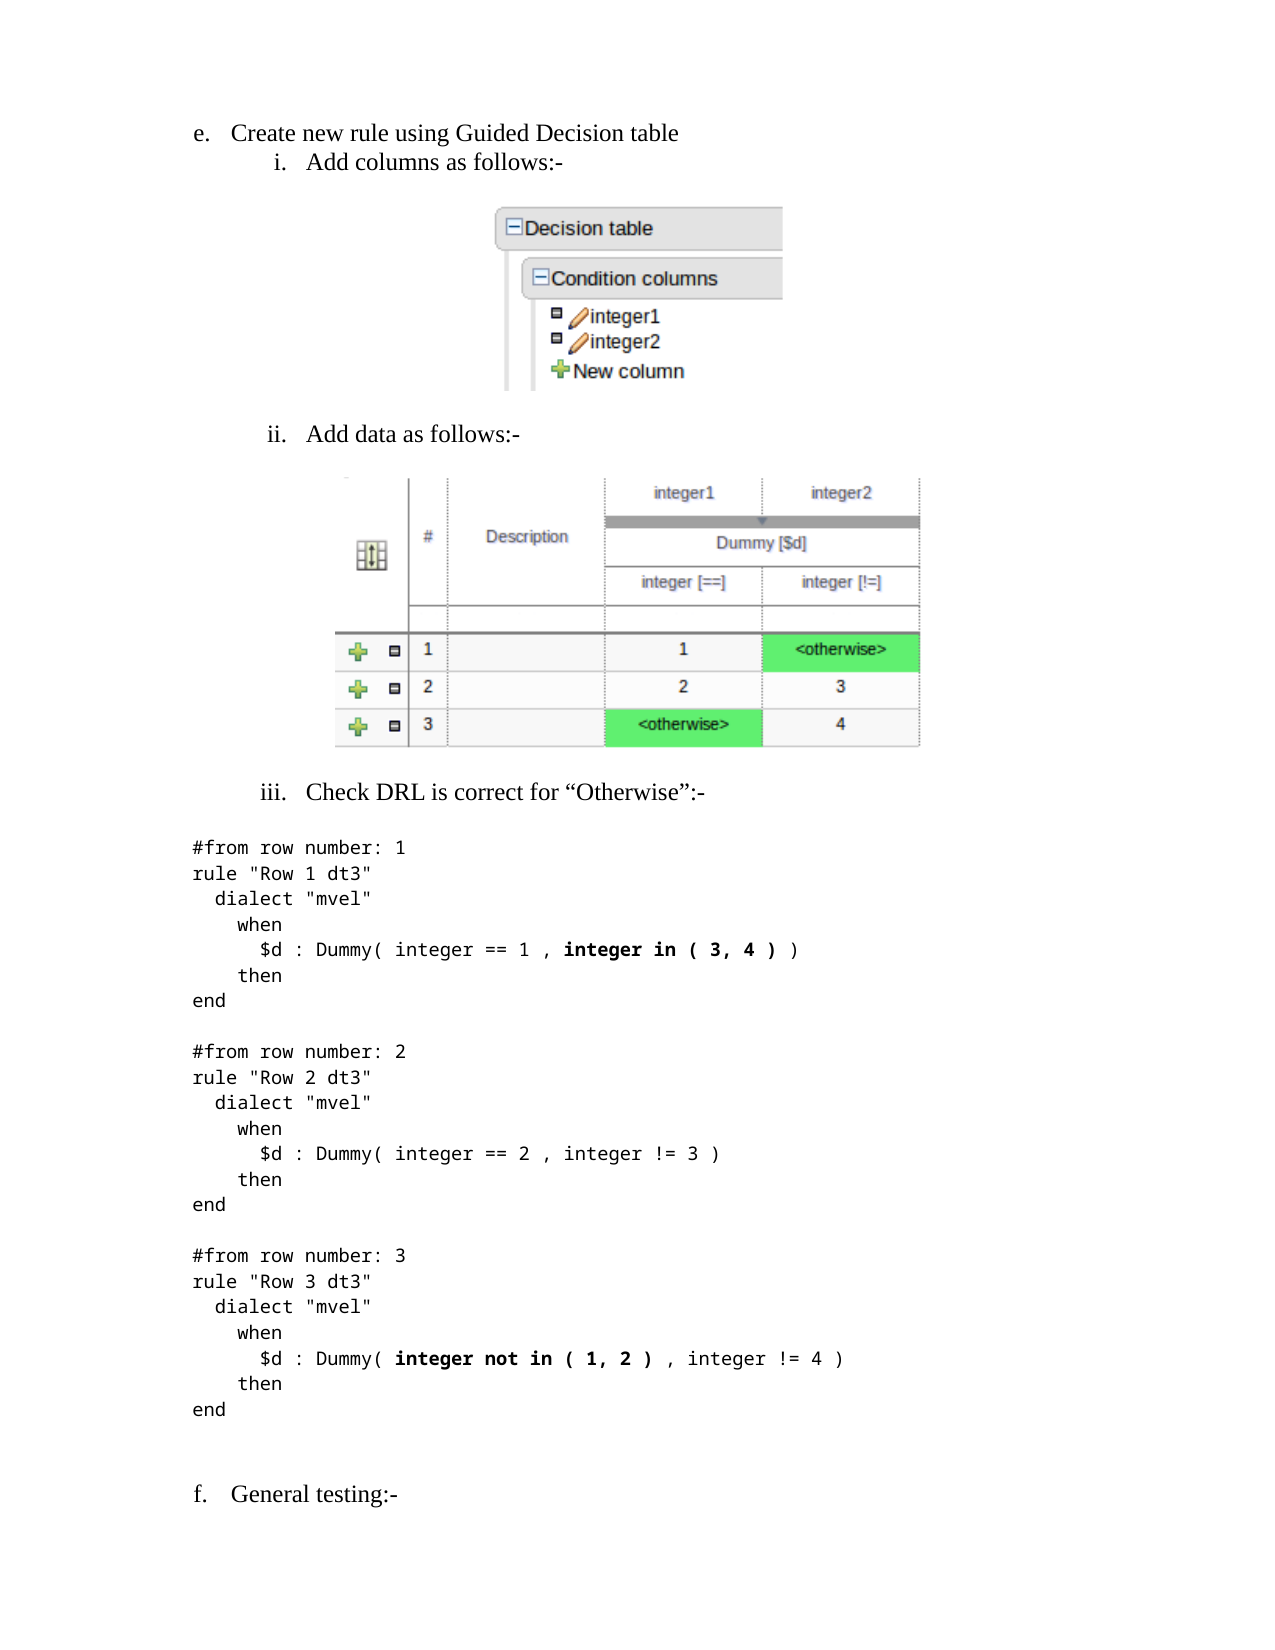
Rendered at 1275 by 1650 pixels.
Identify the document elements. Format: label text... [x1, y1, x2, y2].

text when [192, 1319, 1157, 1345]
list Create new rule using Guided Decision table [193, 118, 1157, 147]
text end [192, 987, 1157, 1013]
text rule "Row 3 dt3" [192, 1268, 1157, 1294]
text then [192, 1166, 1157, 1192]
text when [192, 911, 1157, 936]
text $d : Dummy( integer == 1 , integer in ( 3, 4 ) ) [192, 936, 1157, 962]
text end [192, 1396, 1157, 1421]
text $d : Dummy( integer not in ( 1, 2 ) , integer != 4 ) [192, 1345, 1157, 1370]
text #from row number: 1 [192, 834, 1157, 860]
text when [192, 1115, 1157, 1141]
list Add data as follows:- [118, 419, 1157, 448]
picture [492, 204, 783, 391]
list Check DRL is correct for “Otherwise”:- [118, 777, 1157, 806]
text #from row number: 3 [192, 1243, 1157, 1268]
text dialect "mvel" [192, 1294, 1157, 1319]
text $d : Dummy( integer == 2 , integer != 3 ) [192, 1141, 1157, 1166]
text end [192, 1192, 1157, 1217]
text rule "Row 2 dt3" [192, 1064, 1157, 1089]
list Add columns as follows:- [118, 147, 1157, 176]
list General testing:- [193, 1479, 1157, 1508]
text rule "Row 1 dt3" [192, 860, 1157, 885]
text #from row number: 2 [192, 1038, 1157, 1064]
text then [192, 962, 1157, 987]
text then [192, 1370, 1157, 1396]
text dialect "mvel" [192, 885, 1157, 911]
text dialect "mvel" [192, 1089, 1157, 1115]
picture [335, 477, 922, 749]
